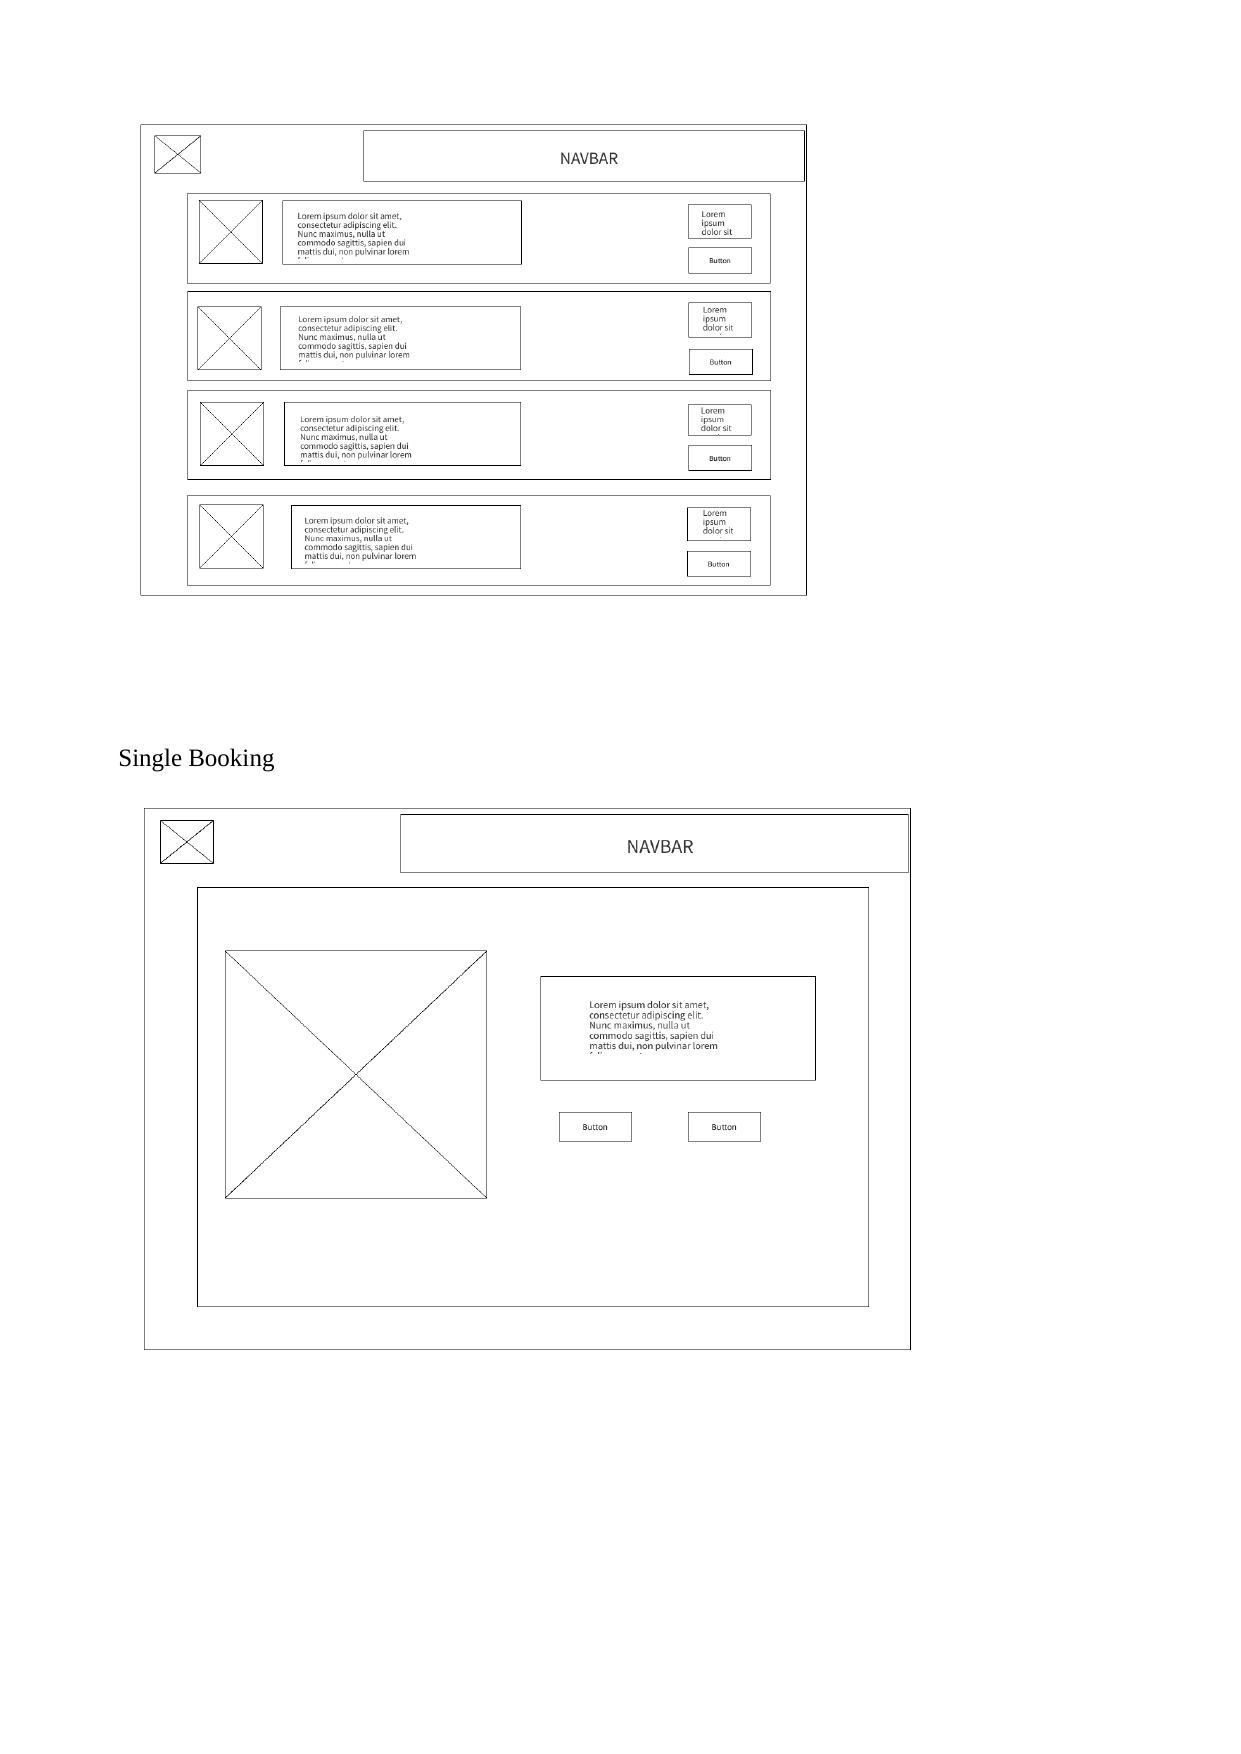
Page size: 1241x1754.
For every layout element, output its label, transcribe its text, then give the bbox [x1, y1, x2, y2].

picture [118, 801, 957, 1422]
picture [118, 118, 847, 658]
text Single Booking [118, 743, 1122, 772]
